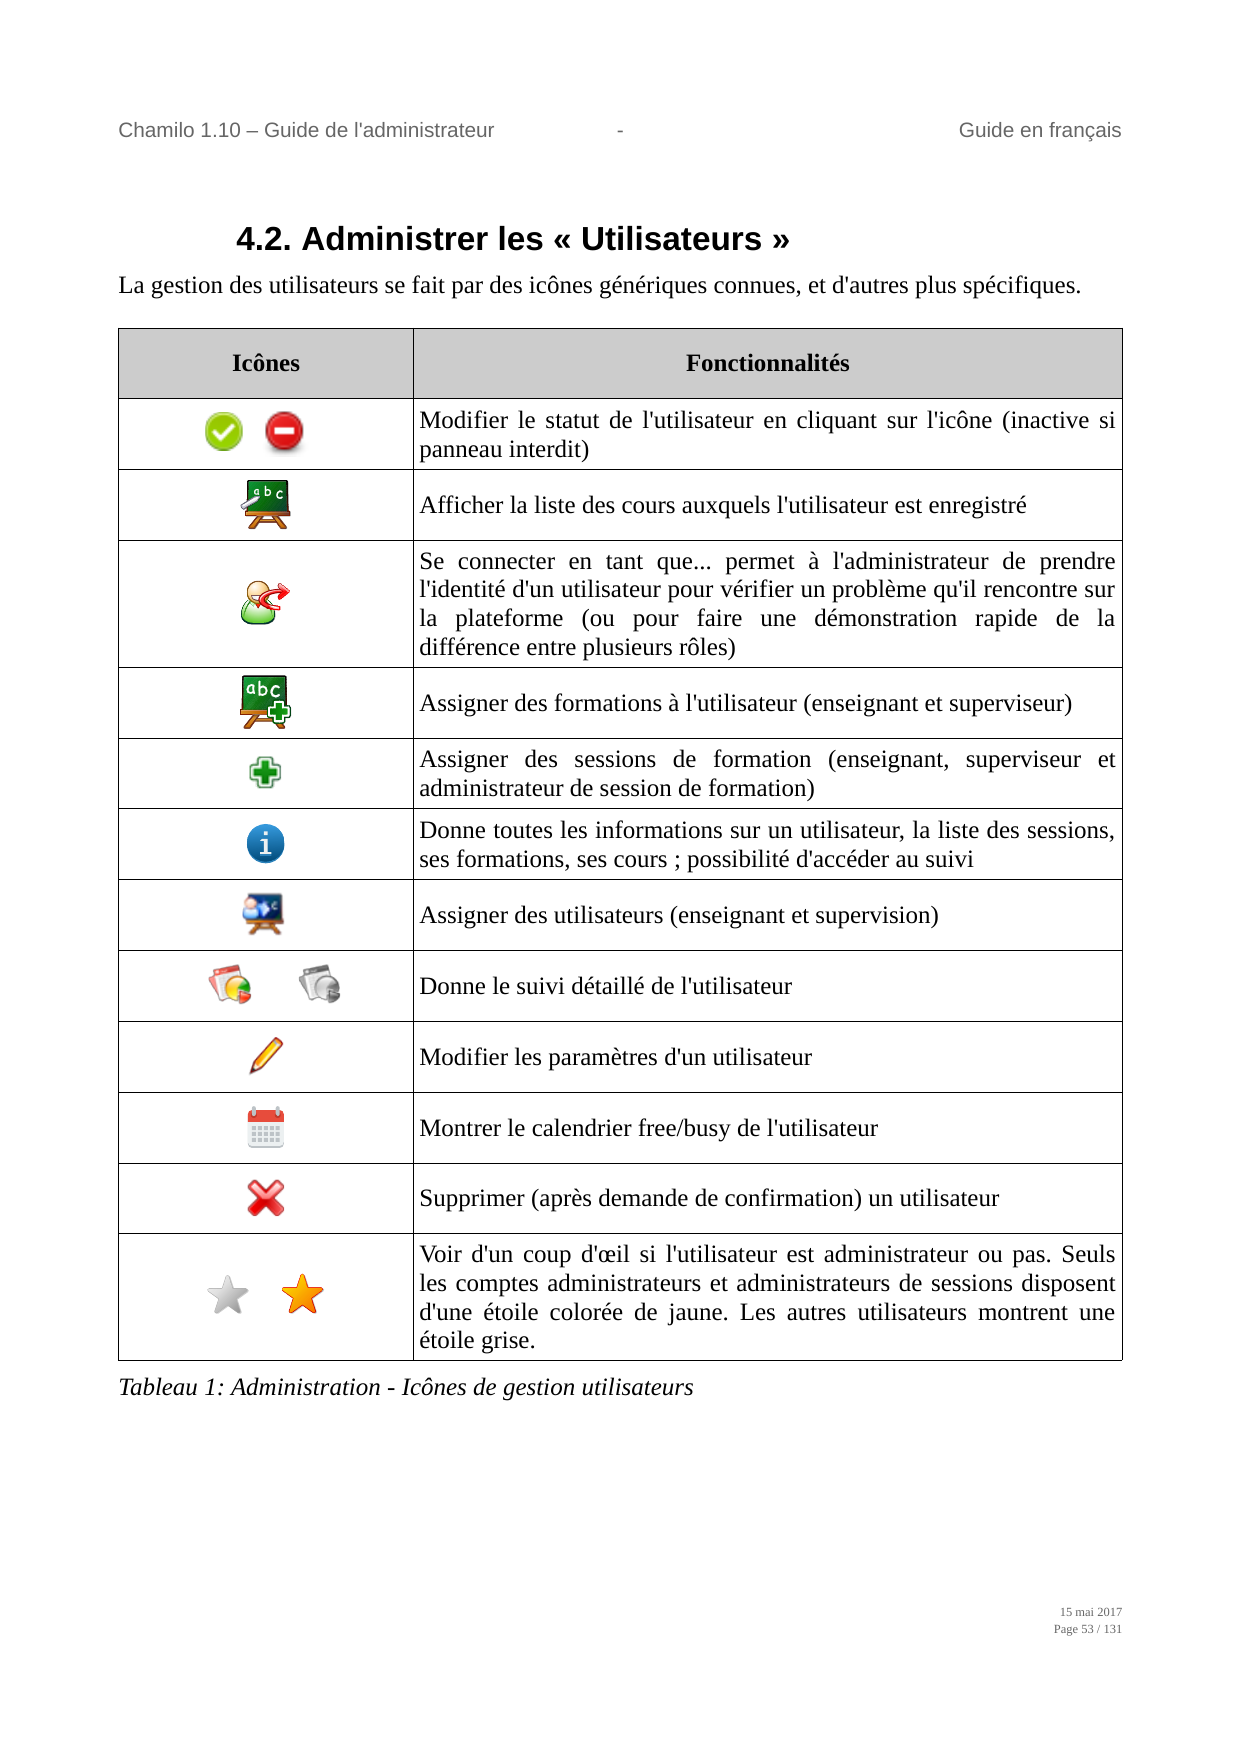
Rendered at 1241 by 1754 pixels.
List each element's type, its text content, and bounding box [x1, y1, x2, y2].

table_cell [119, 880, 413, 950]
picture [245, 1177, 287, 1219]
table_cell [119, 1234, 413, 1360]
table_cell [119, 809, 413, 879]
picture [298, 963, 341, 1005]
picture [246, 1037, 285, 1076]
table_cell [119, 951, 413, 1021]
table_cell Voir d'un coup d'œil si l'utilisateur est administrateur ou pas. Seuls les comptes administrateurs et administrateurs de sessions disposent d'une étoile colorée de jaune. Les autres utilisateurs montrent une étoile grise. [414, 1234, 1122, 1360]
picture [208, 963, 252, 1006]
table_cell Modifier les paramètres d'un utilisateur [414, 1022, 1122, 1092]
table_cell [119, 668, 413, 737]
table_cell Assigner des sessions de formation (enseignant, superviseur et administrateur de session de formation) [414, 739, 1122, 808]
table_cell [119, 470, 413, 540]
table_cell [119, 1164, 413, 1233]
table_cell [119, 541, 413, 667]
table_cell Montrer le calendrier free/busy de l'utilisateur [414, 1093, 1122, 1162]
table_cell Supprimer (après demande de confirmation) un utilisateur [414, 1164, 1122, 1233]
text Tableau 1: Administration - Icônes de gestion utilisateurs [118, 1372, 1122, 1401]
text La gestion des utilisateurs se fait par des icônes génériques connues, et d'autres plus spécifiques. [118, 270, 1122, 299]
table_cell Donne le suivi détaillé de l'utilisateur [414, 951, 1122, 1021]
table_cell [119, 1093, 413, 1162]
subtitle Administrer les « Utilisateurs » [236, 219, 1122, 258]
table_cell Modifier le statut de l'utilisateur en cliquant sur l'icône (inactive si panneau interdit) [414, 399, 1122, 469]
picture [262, 408, 309, 457]
table_cell [119, 1022, 413, 1037]
table_cell [119, 1038, 413, 1092]
table_cell Donne toutes les informations sur un utilisateur, la liste des sessions, ses formations, ses cours ; possibilité d'accéder au suivi [414, 809, 1122, 879]
picture [242, 891, 289, 938]
table_cell [119, 739, 413, 808]
table_cell Assigner des utilisateurs (enseignant et supervision) [414, 880, 1122, 950]
table_cell Afficher la liste des cours auxquels l'utilisateur est enregistré [414, 470, 1122, 540]
table_cell Assigner des formations à l'utilisateur (enseignant et superviseur) [414, 668, 1122, 737]
table_cell Se connecter en tant que... permet à l'administrateur de prendre l'identité d'un utilisateur pour vérifier un problème qu'il rencontre sur la plateforme (ou pour faire une démonstration rapide de la différence entre plusieurs rôles) [414, 541, 1122, 667]
picture [205, 412, 243, 451]
table_header Fonctionnalités [414, 329, 1122, 398]
picture [248, 755, 283, 790]
table_cell [119, 399, 413, 469]
table_header Icônes [119, 329, 413, 398]
